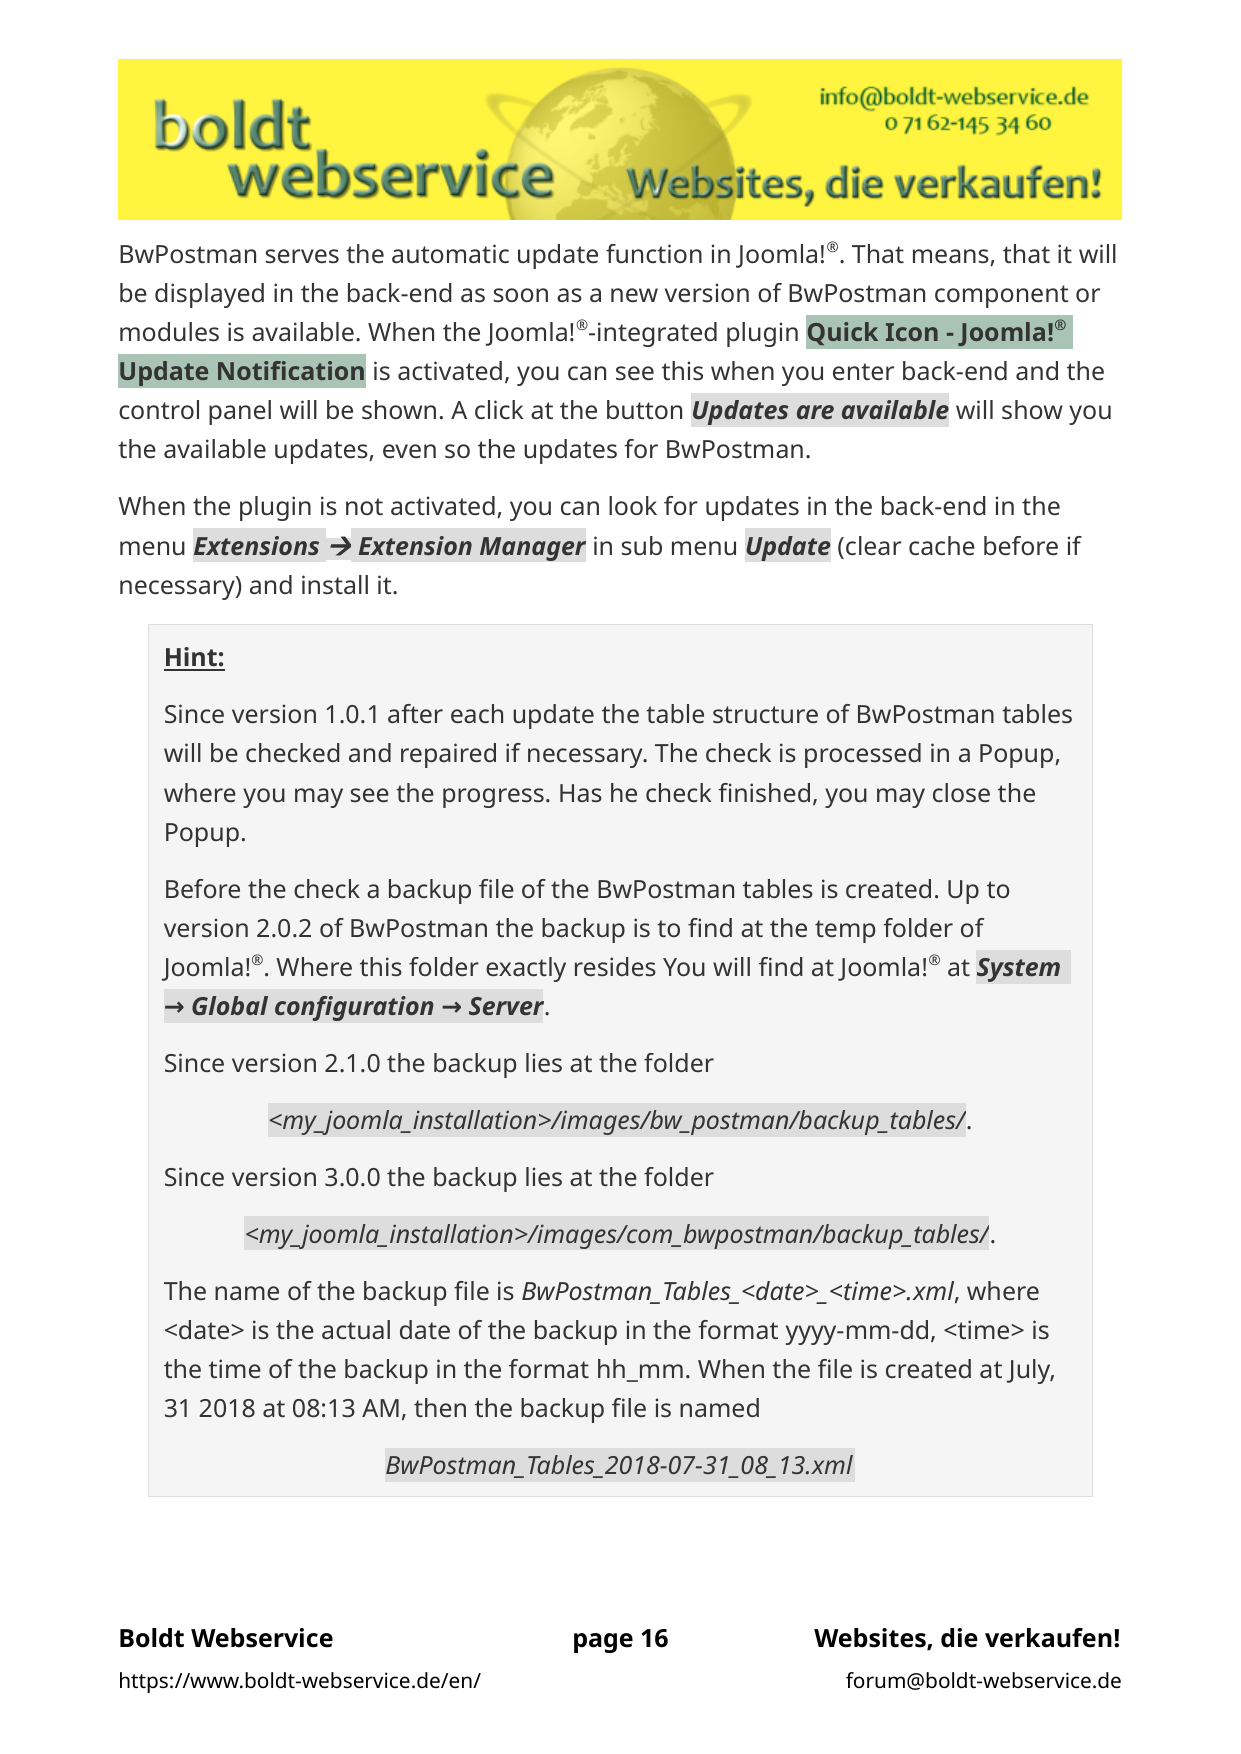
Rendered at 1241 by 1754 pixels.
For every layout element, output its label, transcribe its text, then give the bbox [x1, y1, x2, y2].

text BwPostman serves the automatic update function in Joomla!®. That means, that it will be displayed in the back-end as soon as a new version of BwPostman component or modules is available. When the Joomla!®-integrated plugin Quick Icon - Joomla!® Update Notification is activated, you can see this when you enter back-end and the control panel will be shown. A click at the button Updates are available will show you the available updates, even so the updates for BwPostman. [118, 236, 1122, 466]
text The name of the backup file is BwPostman_Tables_<date>_<time>.xml, where <date> is the actual date of the backup in the format yyyy-mm-dd, <time> is the time of the backup in the format hh_mm. When the file is created at July, 31 2018 at 08:13 AM, then the backup file is named [149, 1257, 1092, 1425]
text Since version 1.0.1 after each update the table structure of BwPostman tables will be checked and repaired if necessary. The check is processed in a Popup, where you may see the progress. Has he check finished, you may close the Popup. [149, 681, 1092, 848]
text Since version 3.0.0 the backup lies at the folder [149, 1143, 1092, 1193]
text <my_joomla_installation>/images/com_bwpostman/backup_tables/. [149, 1200, 1092, 1250]
text When the plugin is not activated, you can look for updates in the back-end in the menu Extensions  Extension Manager in sub menu Update (clear cache before if necessary) and install it. [118, 489, 1122, 601]
picture [118, 59, 1123, 220]
text Before the check a backup file of the BwPostman tables is created. Up to version 2.0.2 of BwPostman the backup is to find at the temp folder of Joomla!®. Where this folder exactly resides You will find at Joomla!® at System → Global configuration → Server. [149, 855, 1092, 1023]
text BwPostman_Tables_2018-07-31_08_13.xml [149, 1432, 1092, 1496]
text Since version 2.1.0 the backup lies at the folder [149, 1030, 1092, 1080]
text <my_joomla_installation>/images/bw_postman/backup_tables/. [149, 1087, 1092, 1137]
text Hint: [149, 625, 1092, 674]
